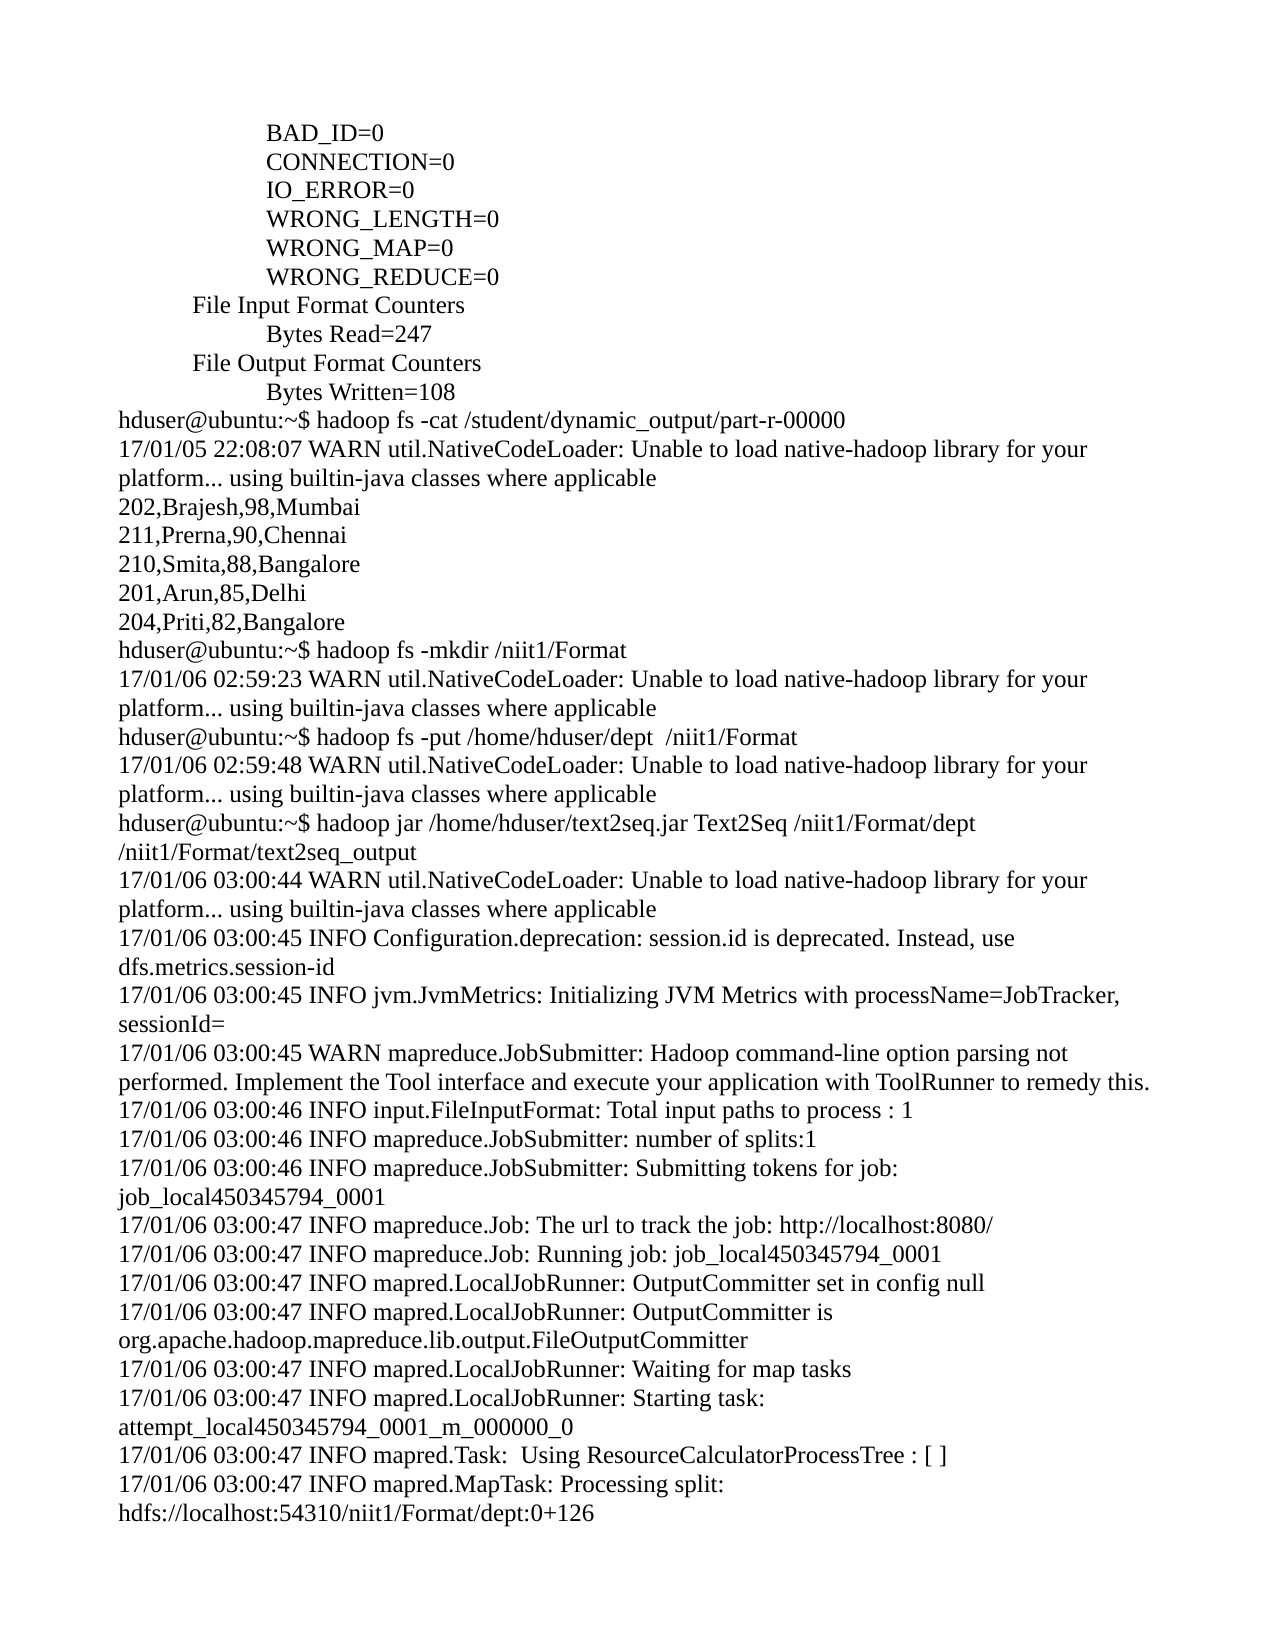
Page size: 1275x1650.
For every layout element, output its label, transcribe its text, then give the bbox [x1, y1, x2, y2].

text hduser@ubuntu:~$ hadoop fs -cat /student/dynamic_output/part-r-00000 [118, 406, 1157, 434]
text 17/01/06 03:00:45 INFO Configuration.deprecation: session.id is deprecated. Instead, use dfs.metrics.session-id [118, 923, 1157, 981]
text 17/01/06 03:00:44 WARN util.NativeCodeLoader: Unable to load native-hadoop library for your platform... using builtin-java classes where applicable [118, 866, 1157, 923]
text BAD_ID=0 [118, 118, 1157, 147]
text 17/01/06 03:00:45 WARN mapreduce.JobSubmitter: Hadoop command-line option parsing not performed. Implement the Tool interface and execute your application with ToolRunner to remedy this. [118, 1038, 1157, 1096]
text 17/01/06 03:00:47 INFO mapred.Task: Using ResourceCalculatorProcessTree : [ ] [118, 1441, 1157, 1469]
text 17/01/06 03:00:46 INFO input.FileInputFormat: Total input paths to process : 1 [118, 1096, 1157, 1124]
text hduser@ubuntu:~$ hadoop fs -mkdir /niit1/Format [118, 636, 1157, 664]
text 17/01/06 03:00:46 INFO mapreduce.JobSubmitter: number of splits:1 [118, 1124, 1157, 1153]
text 17/01/06 02:59:48 WARN util.NativeCodeLoader: Unable to load native-hadoop library for your platform... using builtin-java classes where applicable [118, 751, 1157, 808]
text hduser@ubuntu:~$ hadoop jar /home/hduser/text2seq.jar Text2Seq /niit1/Format/dept /niit1/Format/text2seq_output [118, 808, 1157, 866]
text hduser@ubuntu:~$ hadoop fs -put /home/hduser/dept /niit1/Format [118, 722, 1157, 751]
text 17/01/06 03:00:46 INFO mapreduce.JobSubmitter: Submitting tokens for job: job_local450345794_0001 [118, 1153, 1157, 1211]
text 17/01/05 22:08:07 WARN util.NativeCodeLoader: Unable to load native-hadoop library for your platform... using builtin-java classes where applicable [118, 434, 1157, 492]
text 201,Arun,85,Delhi [118, 578, 1157, 607]
text 202,Brajesh,98,Mumbai [118, 492, 1157, 521]
text 17/01/06 03:00:47 INFO mapred.LocalJobRunner: Waiting for map tasks [118, 1354, 1157, 1383]
text 17/01/06 03:00:47 INFO mapred.LocalJobRunner: OutputCommitter set in config null [118, 1268, 1157, 1297]
text 210,Smita,88,Bangalore [118, 549, 1157, 578]
text 17/01/06 03:00:47 INFO mapreduce.Job: Running job: job_local450345794_0001 [118, 1239, 1157, 1268]
text 204,Priti,82,Bangalore [118, 607, 1157, 636]
text Bytes Read=247 [118, 319, 1157, 348]
text WRONG_REDUCE=0 [118, 262, 1157, 291]
text 17/01/06 03:00:45 INFO jvm.JvmMetrics: Initializing JVM Metrics with processName=JobTracker, sessionId= [118, 981, 1157, 1038]
text File Input Format Counters [118, 291, 1157, 319]
text 17/01/06 03:00:47 INFO mapred.MapTask: Processing split: hdfs://localhost:54310/niit1/Format/dept:0+126 [118, 1469, 1157, 1527]
text WRONG_LENGTH=0 [118, 204, 1157, 233]
text File Output Format Counters [118, 348, 1157, 377]
text 17/01/06 02:59:23 WARN util.NativeCodeLoader: Unable to load native-hadoop library for your platform... using builtin-java classes where applicable [118, 664, 1157, 722]
text Bytes Written=108 [118, 377, 1157, 406]
text CONNECTION=0 [118, 147, 1157, 176]
text 17/01/06 03:00:47 INFO mapred.LocalJobRunner: OutputCommitter is org.apache.hadoop.mapreduce.lib.output.FileOutputCommitter [118, 1297, 1157, 1354]
text 211,Prerna,90,Chennai [118, 521, 1157, 549]
text IO_ERROR=0 [118, 176, 1157, 204]
text 17/01/06 03:00:47 INFO mapred.LocalJobRunner: Starting task: attempt_local450345794_0001_m_000000_0 [118, 1383, 1157, 1441]
text WRONG_MAP=0 [118, 233, 1157, 262]
text 17/01/06 03:00:47 INFO mapreduce.Job: The url to track the job: http://localhost:8080/ [118, 1211, 1157, 1239]
